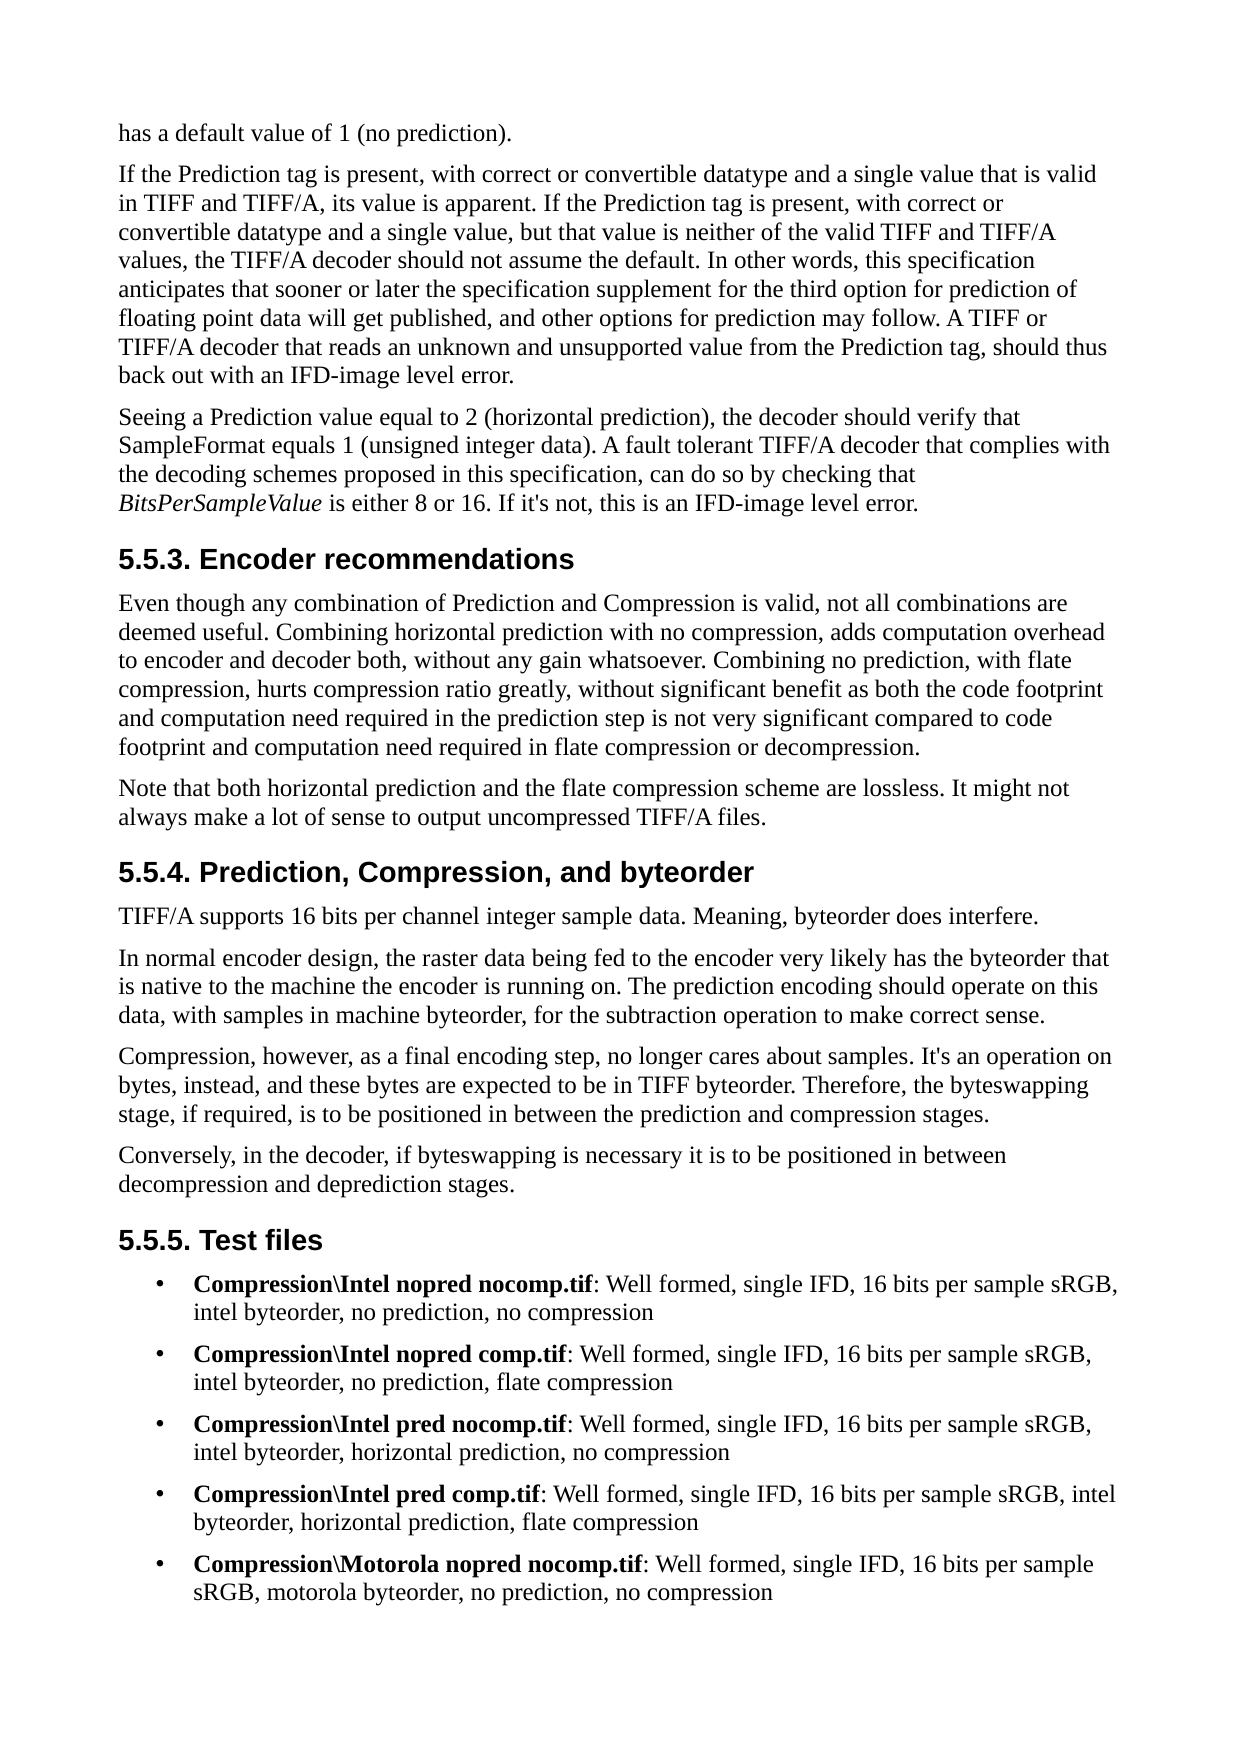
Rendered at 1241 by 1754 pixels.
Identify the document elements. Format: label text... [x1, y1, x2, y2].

text Even though any combination of Prediction and Compression is valid, not all combinations are deemed useful. Combining horizontal prediction with no compression, adds computation overhead to encoder and decoder both, without any gain whatsoever. Combining no prediction, with flate compression, hurts compression ratio greatly, without significant benefit as both the code footprint and computation need required in the prediction step is not very significant compared to code footprint and computation need required in flate compression or decompression. [118, 588, 1122, 760]
subtitle 5.5.4. Prediction, Compression, and byteorder [118, 855, 1122, 889]
subtitle 5.5.5. Test files [118, 1223, 1122, 1256]
list Compression\Motorola nopred nocomp.tif: Well formed, single IFD, 16 bits per sample sRGB, motorola byteorder, no prediction, no compression [156, 1549, 1122, 1606]
text If the Prediction tag is present, with correct or convertible datatype and a single value that is valid in TIFF and TIFF/A, its value is apparent. If the Prediction tag is present, with correct or convertible datatype and a single value, but that value is neither of the valid TIFF and TIFF/A values, the TIFF/A decoder should not assume the default. In other words, this specification anticipates that sooner or later the specification supplement for the third option for prediction of floating point data will get published, and other options for prediction may follow. A TIFF or TIFF/A decoder that reads an unknown and unsupported value from the Prediction tag, should thus back out with an IFD-image level error. [118, 159, 1122, 389]
text Conversely, in the decoder, if byteswapping is necessary it is to be positioned in between decompression and deprediction stages. [118, 1140, 1122, 1198]
text Seeing a Prediction value equal to 2 (horizontal prediction), the decoder should verify that SampleFormat equals 1 (unsigned integer data). A fault tolerant TIFF/A decoder that complies with the decoding schemes proposed in this specification, can do so by checking that BitsPerSampleValue is either 8 or 16. If it's not, this is an IFD-image level error. [118, 402, 1122, 517]
text has a default value of 1 (no prediction). [118, 118, 1122, 147]
list Compression\Intel nopred nocomp.tif: Well formed, single IFD, 16 bits per sample sRGB, intel byteorder, no prediction, no compression [156, 1269, 1122, 1326]
text Note that both horizontal prediction and the flate compression scheme are lossless. It might not always make a lot of sense to output uncompressed TIFF/A files. [118, 773, 1122, 830]
text In normal encoder design, the raster data being fed to the encoder very likely has the byteorder that is native to the machine the encoder is running on. The prediction encoding should operate on this data, with samples in machine byteorder, for the subtraction operation to make correct sense. [118, 943, 1122, 1029]
subtitle 5.5.3. Encoder recommendations [118, 542, 1122, 575]
list Compression\Intel pred nocomp.tif: Well formed, single IFD, 16 bits per sample sRGB, intel byteorder, horizontal prediction, no compression [156, 1409, 1122, 1466]
text Compression, however, as a final encoding step, no longer cares about samples. It's an operation on bytes, instead, and these bytes are expected to be in TIFF byteorder. Therefore, the byteswapping stage, if required, is to be positioned in between the prediction and compression stages. [118, 1041, 1122, 1128]
list Compression\Intel nopred comp.tif: Well formed, single IFD, 16 bits per sample sRGB, intel byteorder, no prediction, flate compression [156, 1339, 1122, 1396]
list Compression\Intel pred comp.tif: Well formed, single IFD, 16 bits per sample sRGB, intel byteorder, horizontal prediction, flate compression [156, 1479, 1122, 1536]
text TIFF/A supports 16 bits per channel integer sample data. Meaning, byteorder does interfere. [118, 901, 1122, 930]
